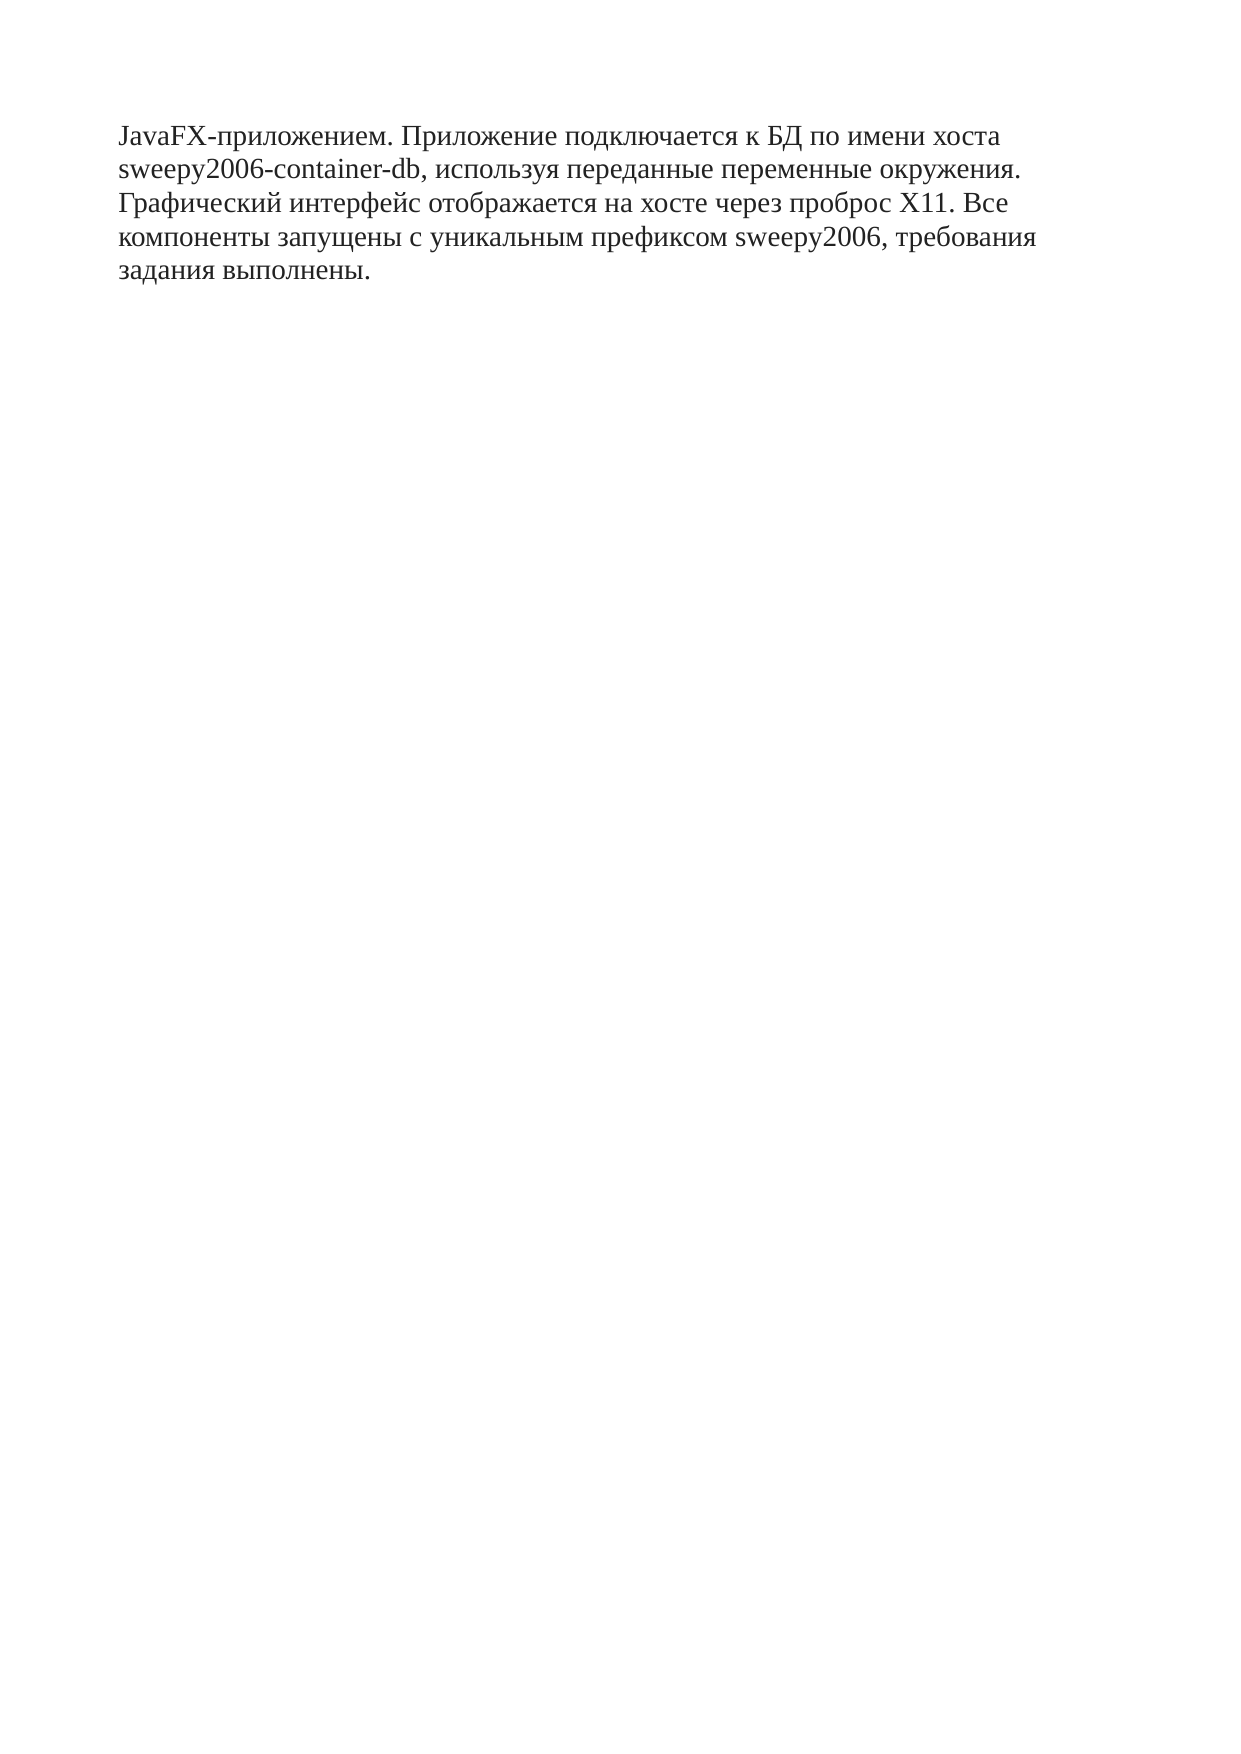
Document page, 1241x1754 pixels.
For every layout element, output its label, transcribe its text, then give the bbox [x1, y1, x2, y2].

text JavaFX-приложением. Приложение подключается к БД по имени хоста sweepy2006-container-db, используя переданные переменные окружения. Графический интерфейс отображается на хосте через проброс X11. Все компоненты запущены с уникальным префиксом sweepy2006, требования задания выполнены. [118, 118, 1122, 286]
